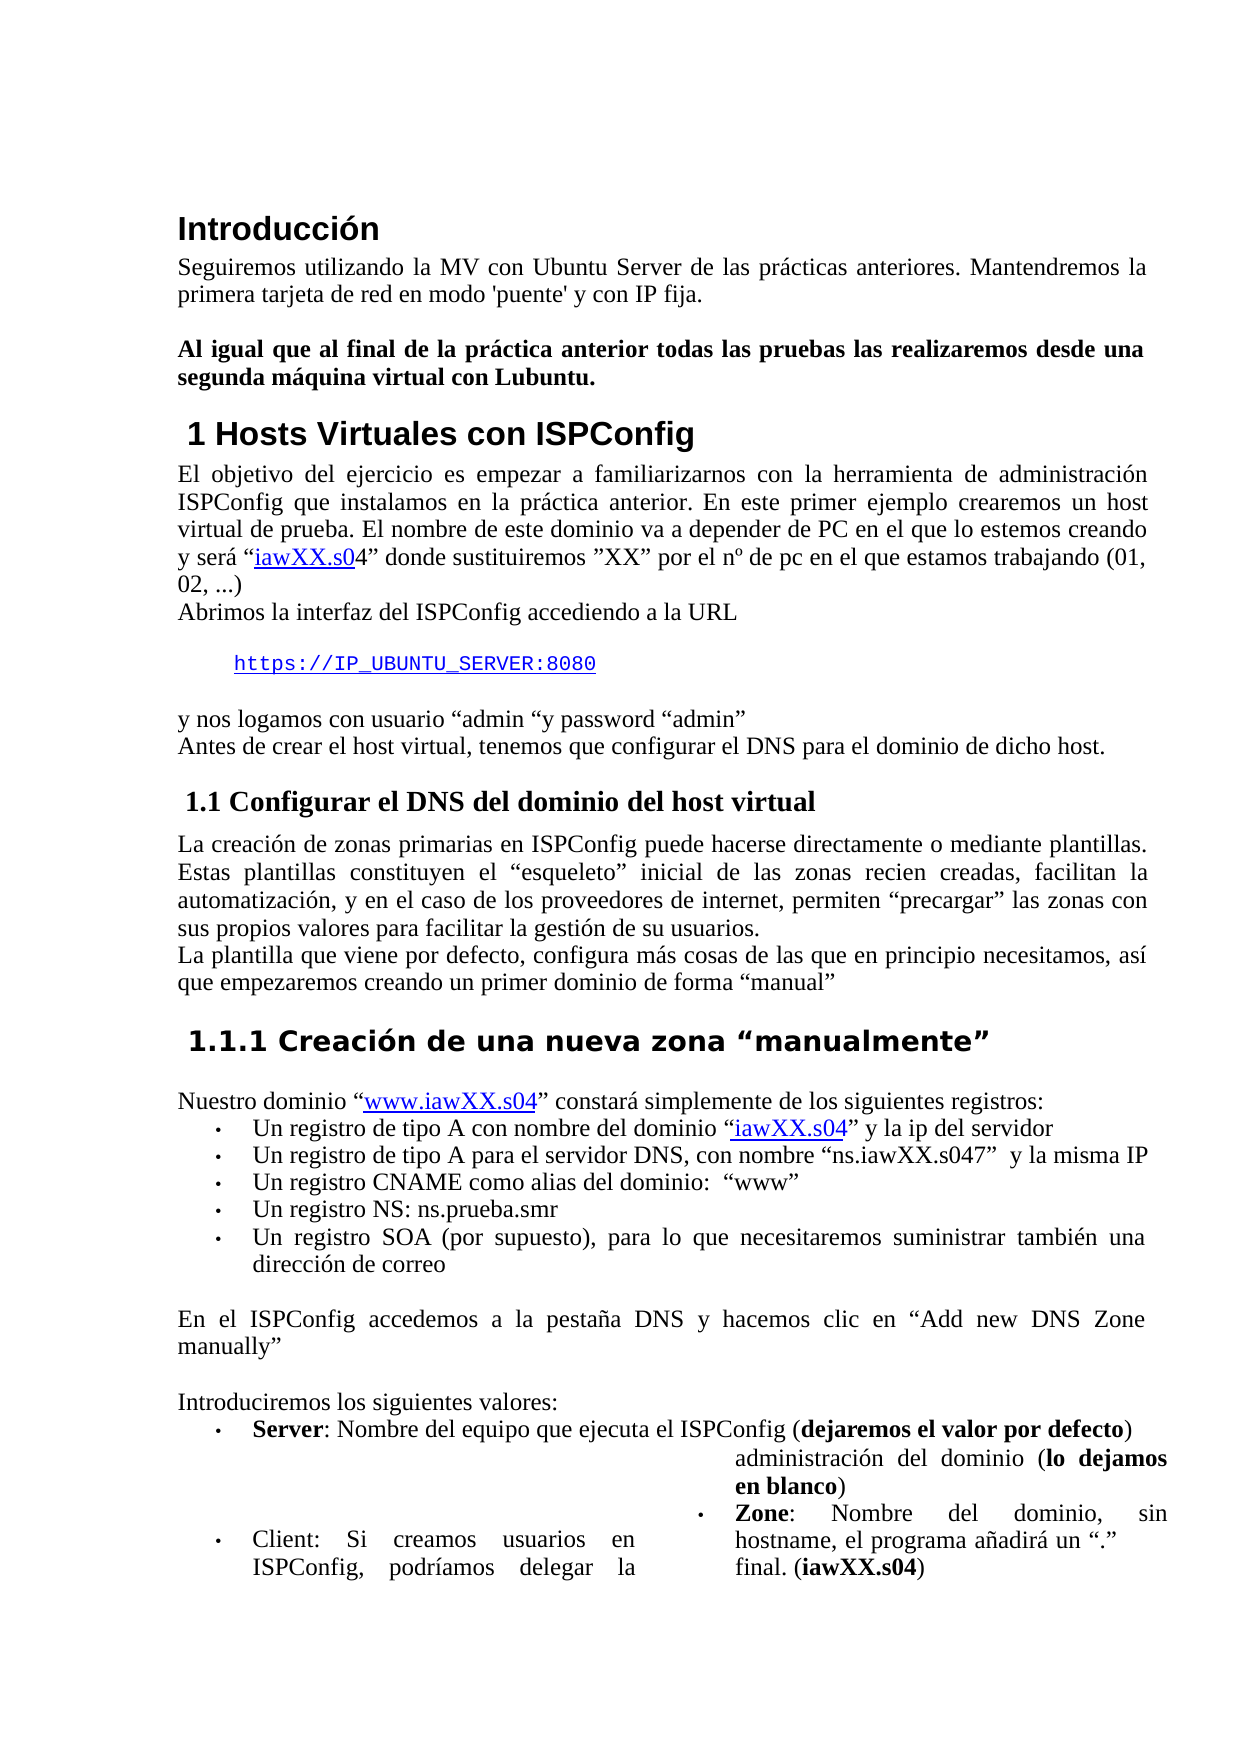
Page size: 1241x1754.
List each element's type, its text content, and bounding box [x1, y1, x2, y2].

text administración del dominio (lo dejamos en blanco) [697, 1443, 1167, 1500]
text En el ISPConfig accedemos a la pestaña DNS y hacemos clic en “Add new DNS Zone manually” [177, 1306, 1147, 1360]
text • Client: Si creamos usuarios en ISPConfig, podríamos delegar la [215, 1524, 635, 1581]
text El objetivo del ejercicio es empezar a familiarizarnos con la herramienta de administración ISPConfig que instalamos en la práctica anterior. En este primer ejemplo crearemos un host virtual de prueba. El nombre de este dominio va a depender de PC en el que lo estemos creando y será “iawXX.s04” donde sustituiremos ”XX” por el nº de pc en el que estamos trabajando (01, [177, 459, 1148, 571]
text 02, ...) [177, 571, 246, 598]
text https://IP_UBUNTU_SERVER:8080 [234, 654, 1163, 677]
text final. (iawXX.s04) [735, 1554, 976, 1581]
text Introduciremos los siguientes valores: [177, 1387, 561, 1416]
text 1.1.1 Creación de una nueva zona “manualmente” [187, 1025, 995, 1058]
text Abrimos la interfaz del ISPConfig accediendo a la URL [177, 598, 741, 625]
text y nos logamos con usuario “admin “y password “admin” [177, 704, 749, 733]
text 1 Hosts Virtuales con ISPConfig [187, 414, 697, 452]
text 1.1 Configurar el DNS del dominio del host virtual [185, 784, 820, 818]
text • Server: Nombre del equipo que ejecuta el ISPConfig (dejaremos el valor por defecto) [215, 1416, 1163, 1443]
text Antes de crear el host virtual, tenemos que configurar el DNS para el dominio de dicho host. [177, 733, 1106, 760]
text • Un registro NS: ns.prueba.smr [215, 1196, 1163, 1223]
text Seguiremos utilizando la MV con Ubuntu Server de las prácticas anteriores. Mantendremos la primera tarjeta de red en modo 'puente' y con IP fija. [177, 254, 1148, 308]
text La plantilla que viene por defecto, configura más cosas de las que en principio necesitamos, así que empezaremos creando un primer dominio de forma “manual” [177, 942, 1147, 996]
text La creación de zonas primarias en ISPConfig puede hacerse directamente o mediante plantillas. Estas plantillas constituyen el “esqueleto” inicial de las zonas recien creadas, facilitan la automatización, y en el caso de los proveedores de internet, permiten “precargar” las zonas con sus propios valores para facilitar la gestión de su usuarios. [177, 829, 1148, 942]
text • Zone: Nombre del dominio, sin hostname, el programa añadirá un “.” [697, 1500, 1167, 1554]
text • Un registro de tipo A para el servidor DNS, con nombre “ns.iawXX.s047” y la misma IP [215, 1142, 1163, 1169]
text • Un registro de tipo A con nombre del dominio “iawXX.s04” y la ip del servidor [215, 1115, 1163, 1142]
text Nuestro dominio “www.iawXX.s04” constará simplemente de los siguientes registros: [177, 1086, 1044, 1115]
text Al igual que al final de la práctica anterior todas las pruebas las realizaremos desde una segunda máquina virtual con Lubuntu. [177, 336, 1146, 390]
text Introducción [177, 209, 384, 247]
text • Un registro CNAME como alias del dominio: “www” [215, 1169, 1163, 1196]
text • Un registro SOA (por supuesto), para lo que necesitaremos suministrar también una dirección de correo [215, 1223, 1148, 1278]
